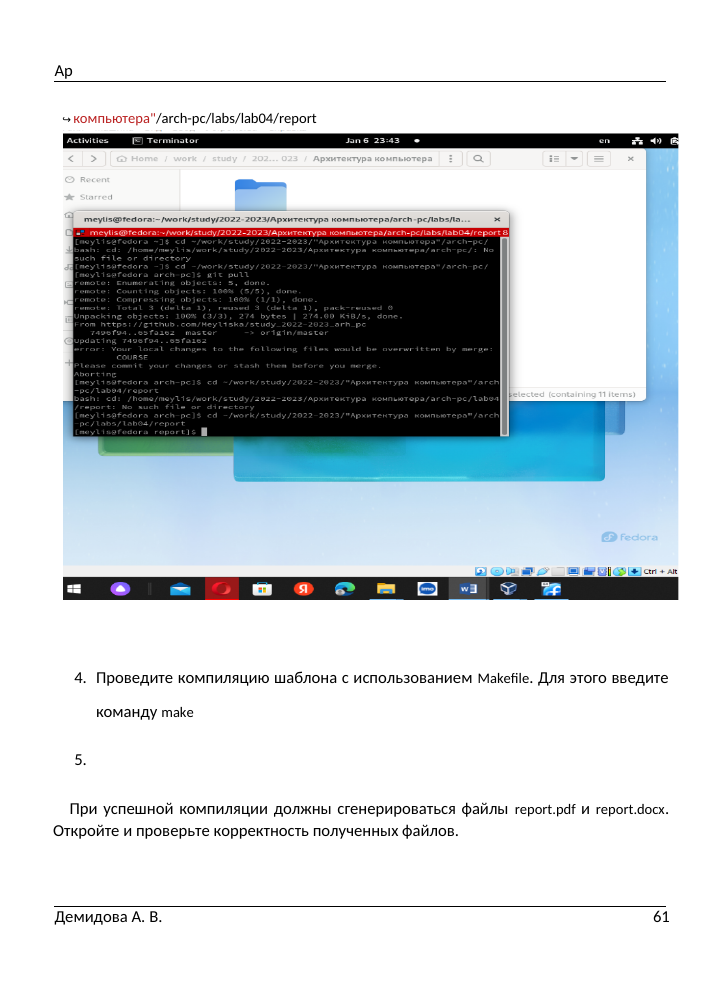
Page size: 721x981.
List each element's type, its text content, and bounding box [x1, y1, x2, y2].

picture [63, 130, 679, 600]
text ↪ компьютера"/arch-pc/labs/lab04/report [62, 109, 670, 600]
text При успешной компиляции должны сгенерироваться файлы report.pdf и report.docx. Откройте и проверьте корректность полученных файлов. [53, 798, 669, 841]
list Проведите компиляцию шаблона с использованием Makefile. Для этого введите команду make [74, 668, 669, 721]
